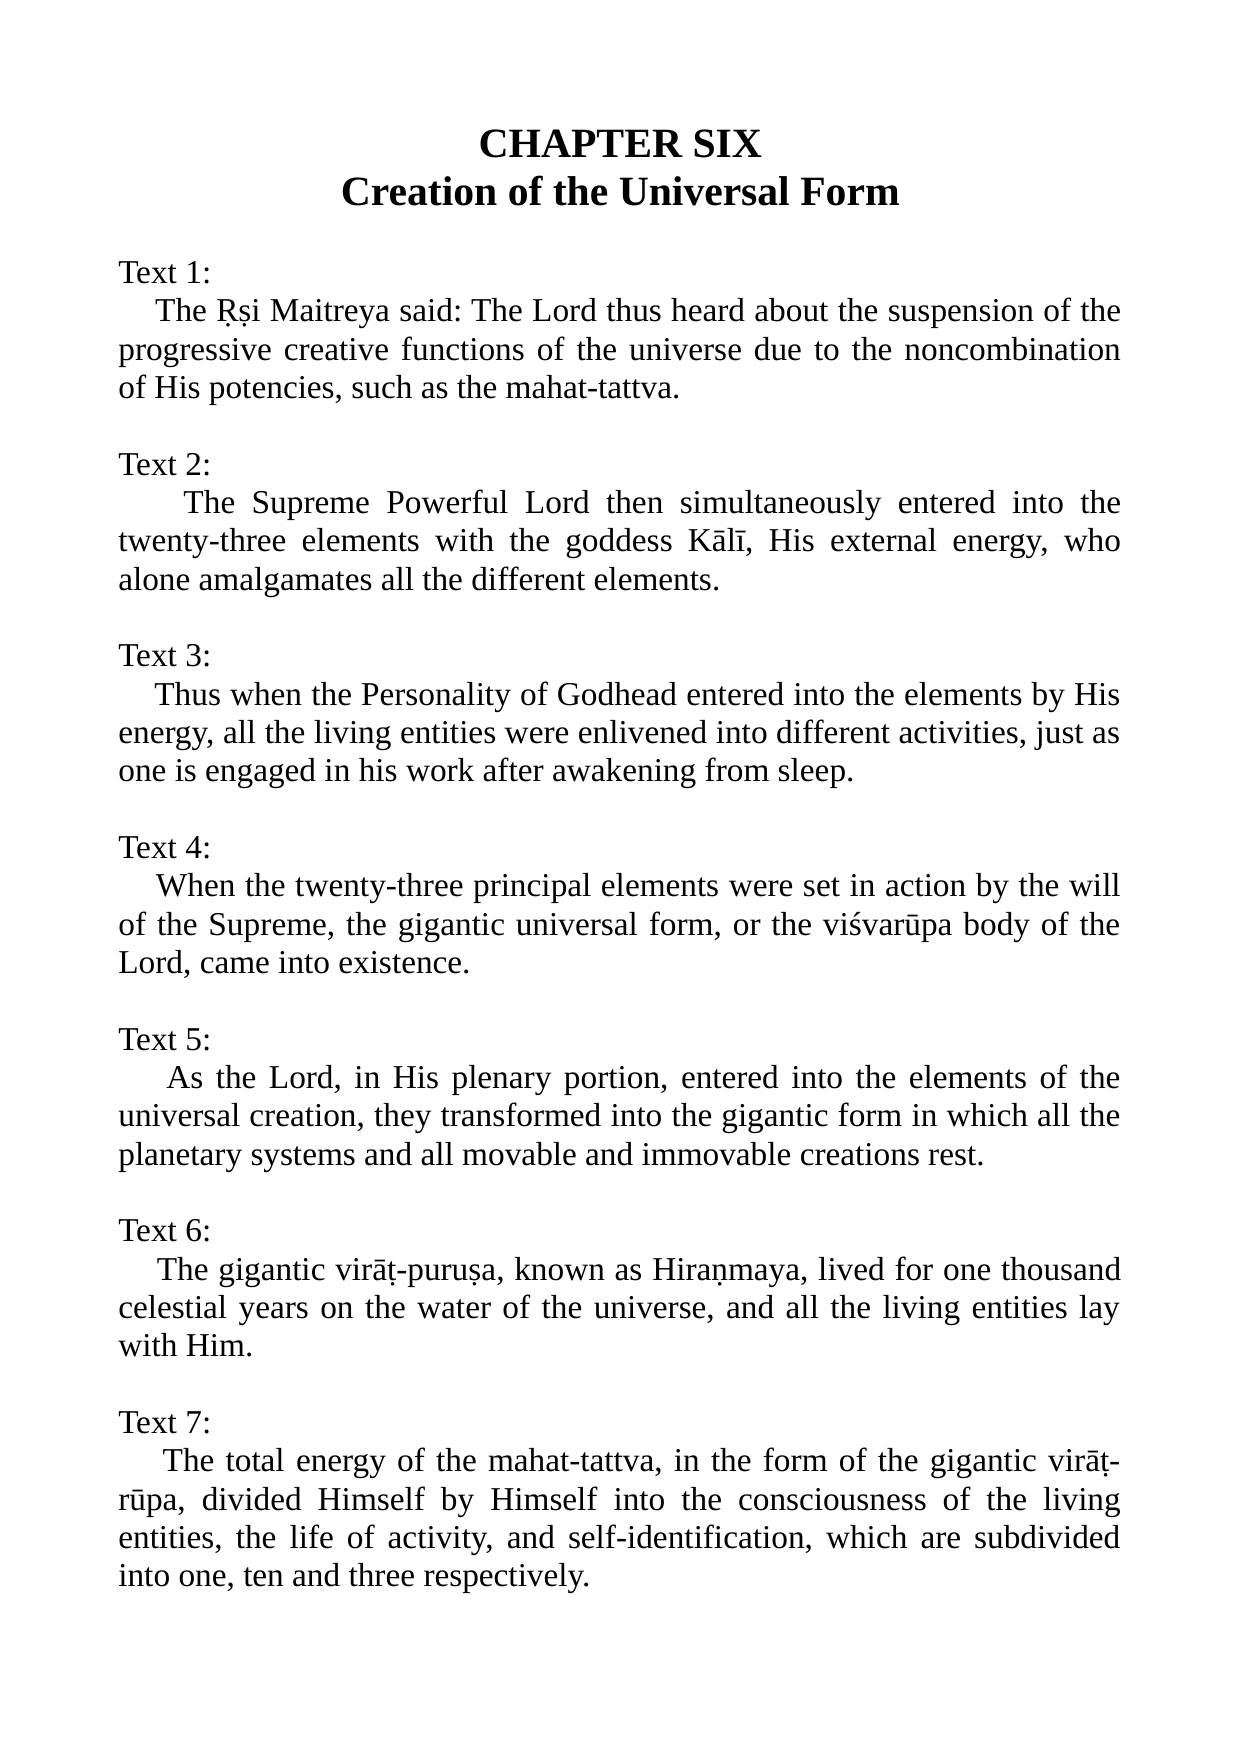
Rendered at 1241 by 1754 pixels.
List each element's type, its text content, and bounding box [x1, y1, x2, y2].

text Text 6: [118, 1211, 1122, 1249]
text As the Lord, in His plenary portion, entered into the elements of the universal creation, they transformed into the gigantic form in which all the planetary systems and all movable and immovable creations rest. [118, 1057, 1122, 1172]
text CHAPTER SIX [118, 118, 1122, 166]
text Creation of the Universal Form [118, 166, 1122, 214]
text Text 5: [118, 1019, 1122, 1057]
text Thus when the Personality of Godhead entered into the elements by His energy, all the living entities were enlivened into different activities, just as one is engaged in his work after awakening from sleep. [118, 674, 1122, 789]
text Text 3: [118, 636, 1122, 674]
text The total energy of the mahat-tattva, in the form of the gigantic virāṭ-rūpa, divided Himself by Himself into the consciousness of the living entities, the life of activity, and self-identification, which are subdivided into one, ten and three respectively. [118, 1441, 1122, 1594]
text Text 4: [118, 827, 1122, 866]
text The gigantic virāṭ-puruṣa, known as Hiraṇmaya, lived for one thousand celestial years on the water of the universe, and all the living entities lay with Him. [118, 1249, 1122, 1364]
text Text 7: [118, 1402, 1122, 1441]
text Text 1: [118, 252, 1122, 291]
text The Ṛṣi Maitreya said: The Lord thus heard about the suspension of the progressive creative functions of the universe due to the noncombination of His potencies, such as the mahat-tattva. [118, 291, 1122, 406]
text When the twenty-three principal elements were set in action by the will of the Supreme, the gigantic universal form, or the viśvarūpa body of the Lord, came into existence. [118, 866, 1122, 981]
text The Supreme Powerful Lord then simultaneously entered into the twenty-three elements with the goddess Kālī, His external energy, who alone amalgamates all the different elements. [118, 482, 1122, 597]
text Text 2: [118, 444, 1122, 482]
